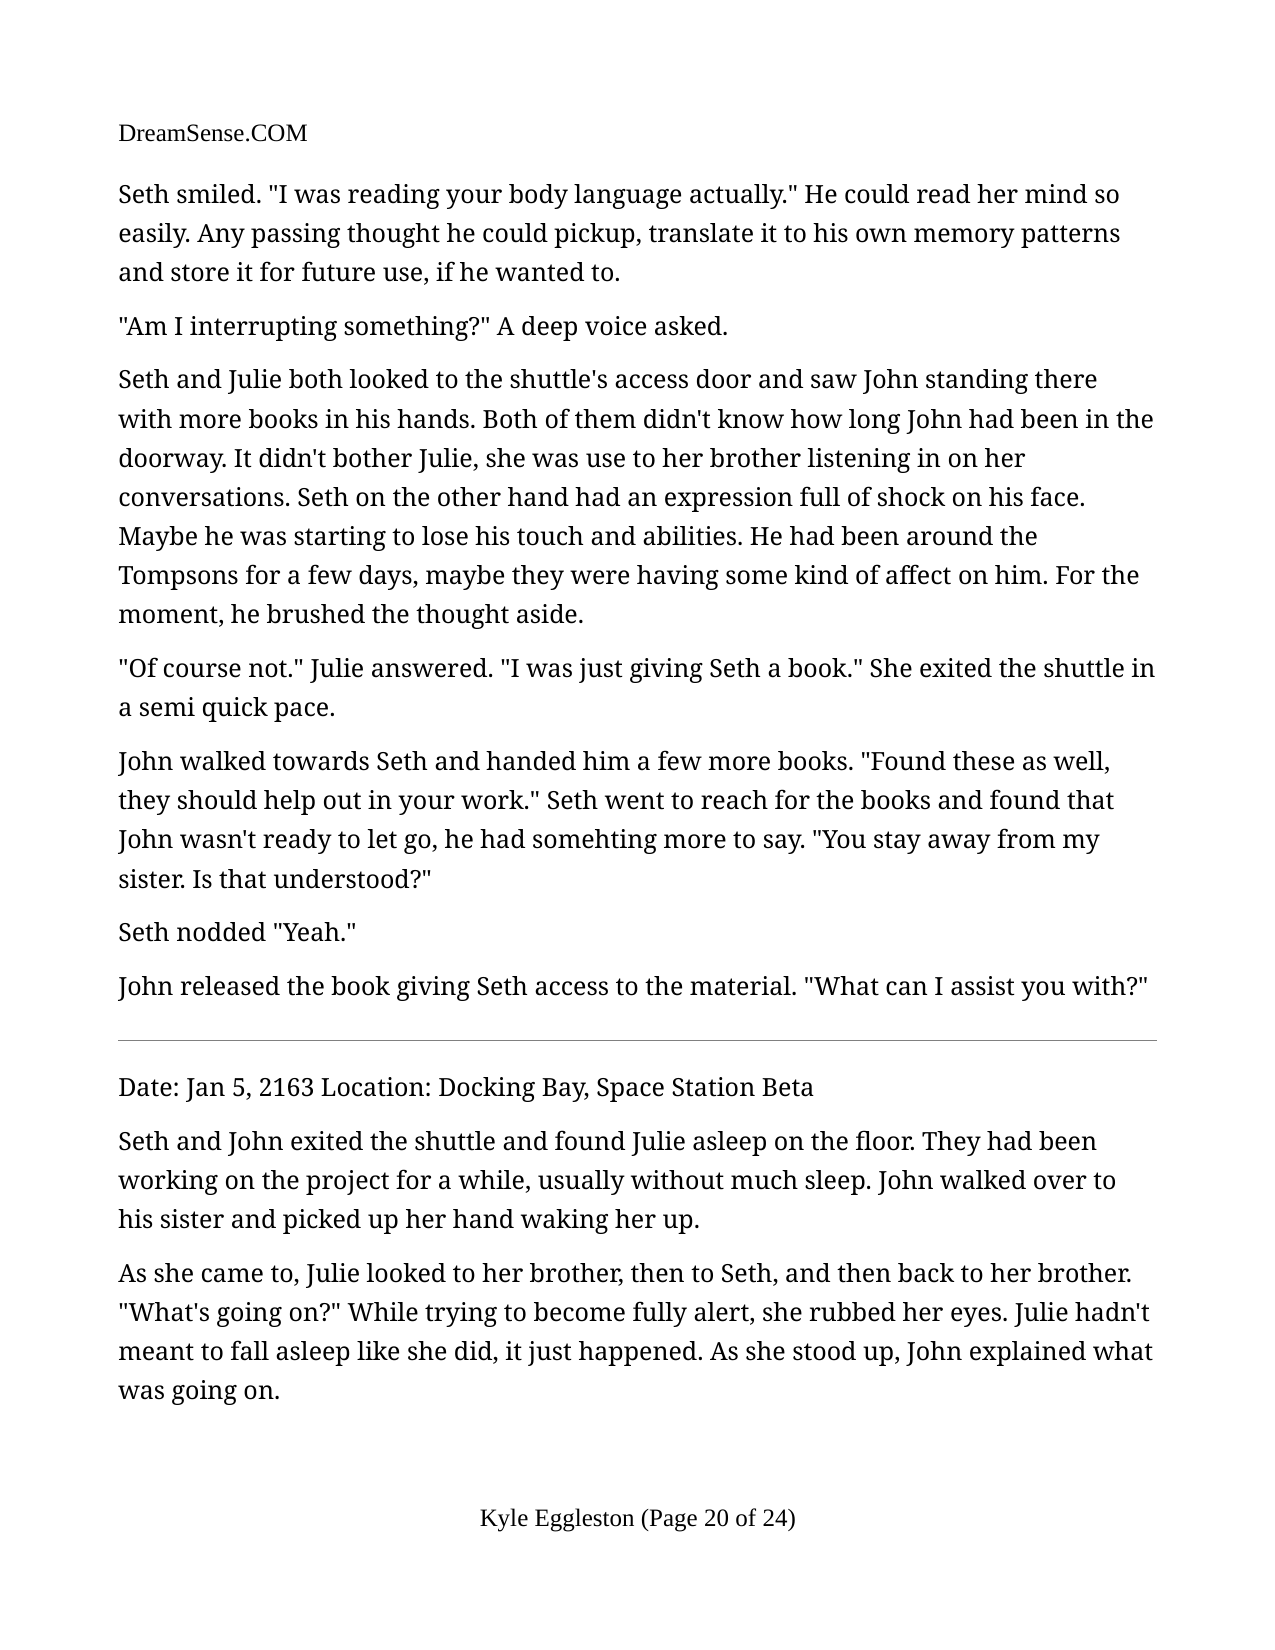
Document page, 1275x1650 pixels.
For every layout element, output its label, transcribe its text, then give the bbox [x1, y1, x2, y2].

text As she came to, Julie looked to her brother, then to Seth, and then back to her brother. "What's going on?" While trying to become fully alert, she rubbed her eyes. Julie hadn't meant to fall asleep like she did, it just happened. As she stood up, John explained what was going on. [118, 1255, 1157, 1407]
text Seth smiled. "I was reading your body language actually." He could read her mind so easily. Any passing thought he could pickup, translate it to his own memory patterns and store it for future use, if he wanted to. [118, 176, 1157, 289]
text John released the book giving Seth access to the material. "What can I assist you with?" [118, 969, 1157, 1003]
text John walked towards Seth and handed him a few more books. "Found these as well, they should help out in your work." Seth went to reach for the books and found that John wasn't ready to let go, he had somehting more to say. "You stay away from my sister. Is that understood?" [118, 744, 1157, 895]
text Seth and Julie both looked to the shuttle's access door and saw John standing there with more books in his hands. Both of them didn't know how long John had been in the doorway. It didn't bother Julie, she was use to her brother listening in on her conversations. Seth on the other hand had an expression full of shock on his face. Maybe he was starting to lose his touch and abilities. He had been around the Tompsons for a few days, maybe they were having some kind of affect on him. For the moment, he brushed the thought aside. [118, 362, 1157, 631]
text "Am I interrupting something?" A deep voice asked. [118, 308, 1157, 342]
text Seth and John exited the shuttle and found Julie asleep on the floor. They had been working on the project for a while, usually without much sleep. John walked over to his sister and picked up her hand waking her up. [118, 1123, 1157, 1236]
text Date: Jan 5, 2163 Location: Docking Bay, Space Station Beta [118, 1069, 1157, 1104]
text "Of course not." Julie answered. "I was just giving Seth a book." She exited the shuttle in a semi quick pace. [118, 651, 1157, 724]
text Seth nodded "Yeah." [118, 915, 1157, 949]
